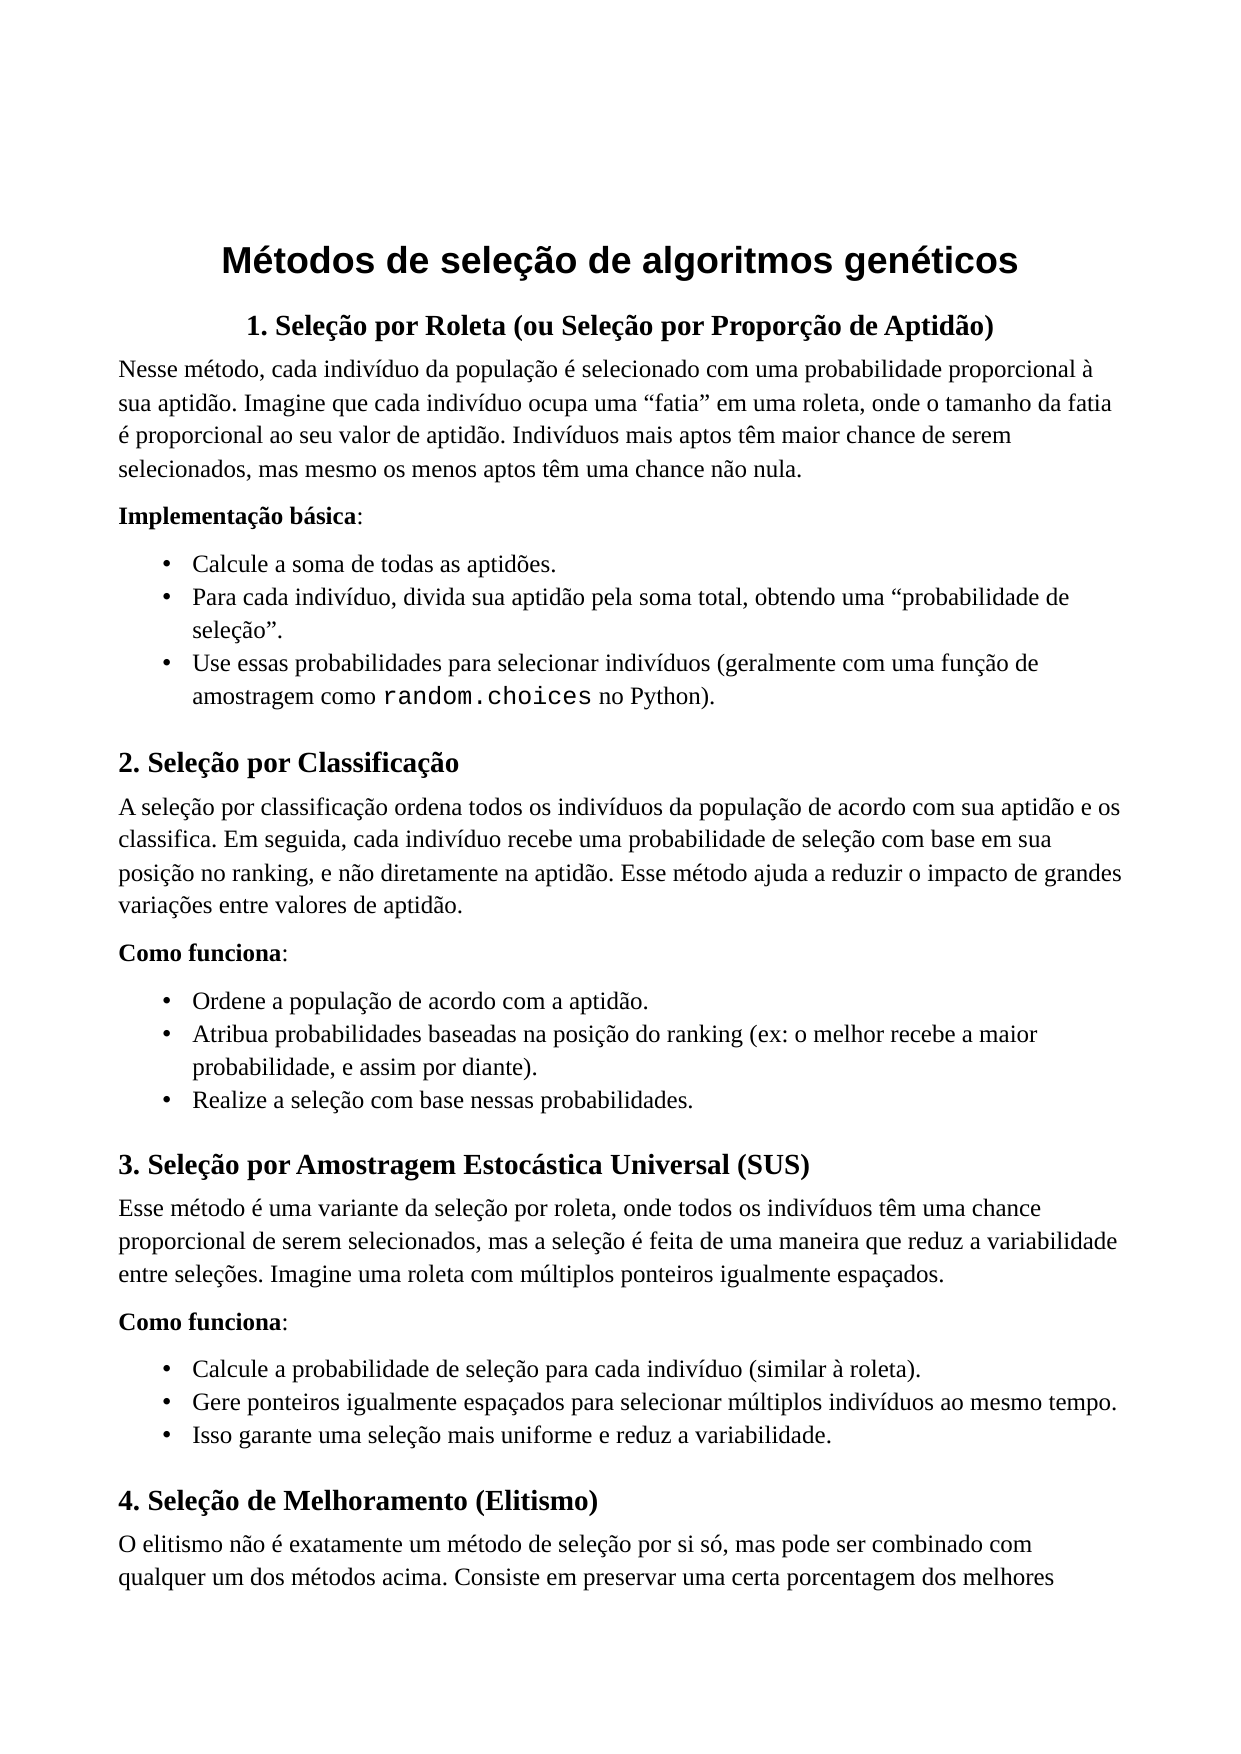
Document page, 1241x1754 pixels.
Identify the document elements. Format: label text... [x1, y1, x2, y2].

text Como funciona: [118, 1307, 1122, 1336]
subtitle 1. Seleção por Roleta (ou Seleção por Proporção de Aptidão) [118, 308, 1122, 342]
text Implementação básica: [118, 501, 1122, 530]
list Realize a seleção com base nessas probabilidades. [162, 1085, 1122, 1114]
subtitle 4. Seleção de Melhoramento (Elitismo) [118, 1483, 1122, 1516]
text Nesse método, cada indivíduo da população é selecionado com uma probabilidade proporcional à sua aptidão. Imagine que cada indivíduo ocupa uma “fatia” em uma roleta, onde o tamanho da fatia é proporcional ao seu valor de aptidão. Indivíduos mais aptos têm maior chance de serem selecionados, mas mesmo os menos aptos têm uma chance não nula. [118, 354, 1122, 482]
list Gere ponteiros igualmente espaçados para selecionar múltiplos indivíduos ao mesmo tempo. [162, 1387, 1122, 1416]
list Para cada indivíduo, divida sua aptidão pela soma total, obtendo uma “probabilidade de seleção”. [162, 582, 1122, 644]
text A seleção por classificação ordena todos os indivíduos da população de acordo com sua aptidão e os classifica. Em seguida, cada indivíduo recebe uma probabilidade de seleção com base em sua posição no ranking, e não diretamente na aptidão. Esse método ajuda a reduzir o impacto de grandes variações entre valores de aptidão. [118, 792, 1122, 919]
subtitle 2. Seleção por Classificação [118, 746, 1122, 779]
list Use essas probabilidades para selecionar indivíduos (geralmente com uma função de amostragem como random.choices no Python). [162, 648, 1122, 712]
subtitle Métodos de seleção de algoritmos genéticos [118, 238, 1122, 281]
list Atribua probabilidades baseadas na posição do ranking (ex: o melhor recebe a maior probabilidade, e assim por diante). [162, 1019, 1122, 1081]
text O elitismo não é exatamente um método de seleção por si só, mas pode ser combinado com qualquer um dos métodos acima. Consiste em preservar uma certa porcentagem dos melhores [118, 1529, 1122, 1590]
text Como funciona: [118, 938, 1122, 967]
list Calcule a probabilidade de seleção para cada indivíduo (similar à roleta). [162, 1354, 1122, 1383]
text Esse método é uma variante da seleção por roleta, onde todos os indivíduos têm uma chance proporcional de serem selecionados, mas a seleção é feita de uma maneira que reduz a variabilidade entre seleções. Imagine uma roleta com múltiplos ponteiros igualmente espaçados. [118, 1193, 1122, 1288]
subtitle 3. Seleção por Amostragem Estocástica Universal (SUS) [118, 1147, 1122, 1181]
list Isso garante uma seleção mais uniforme e reduz a variabilidade. [162, 1420, 1122, 1449]
list Calcule a soma de todas as aptidões. [162, 549, 1122, 578]
list Ordene a população de acordo com a aptidão. [162, 986, 1122, 1014]
